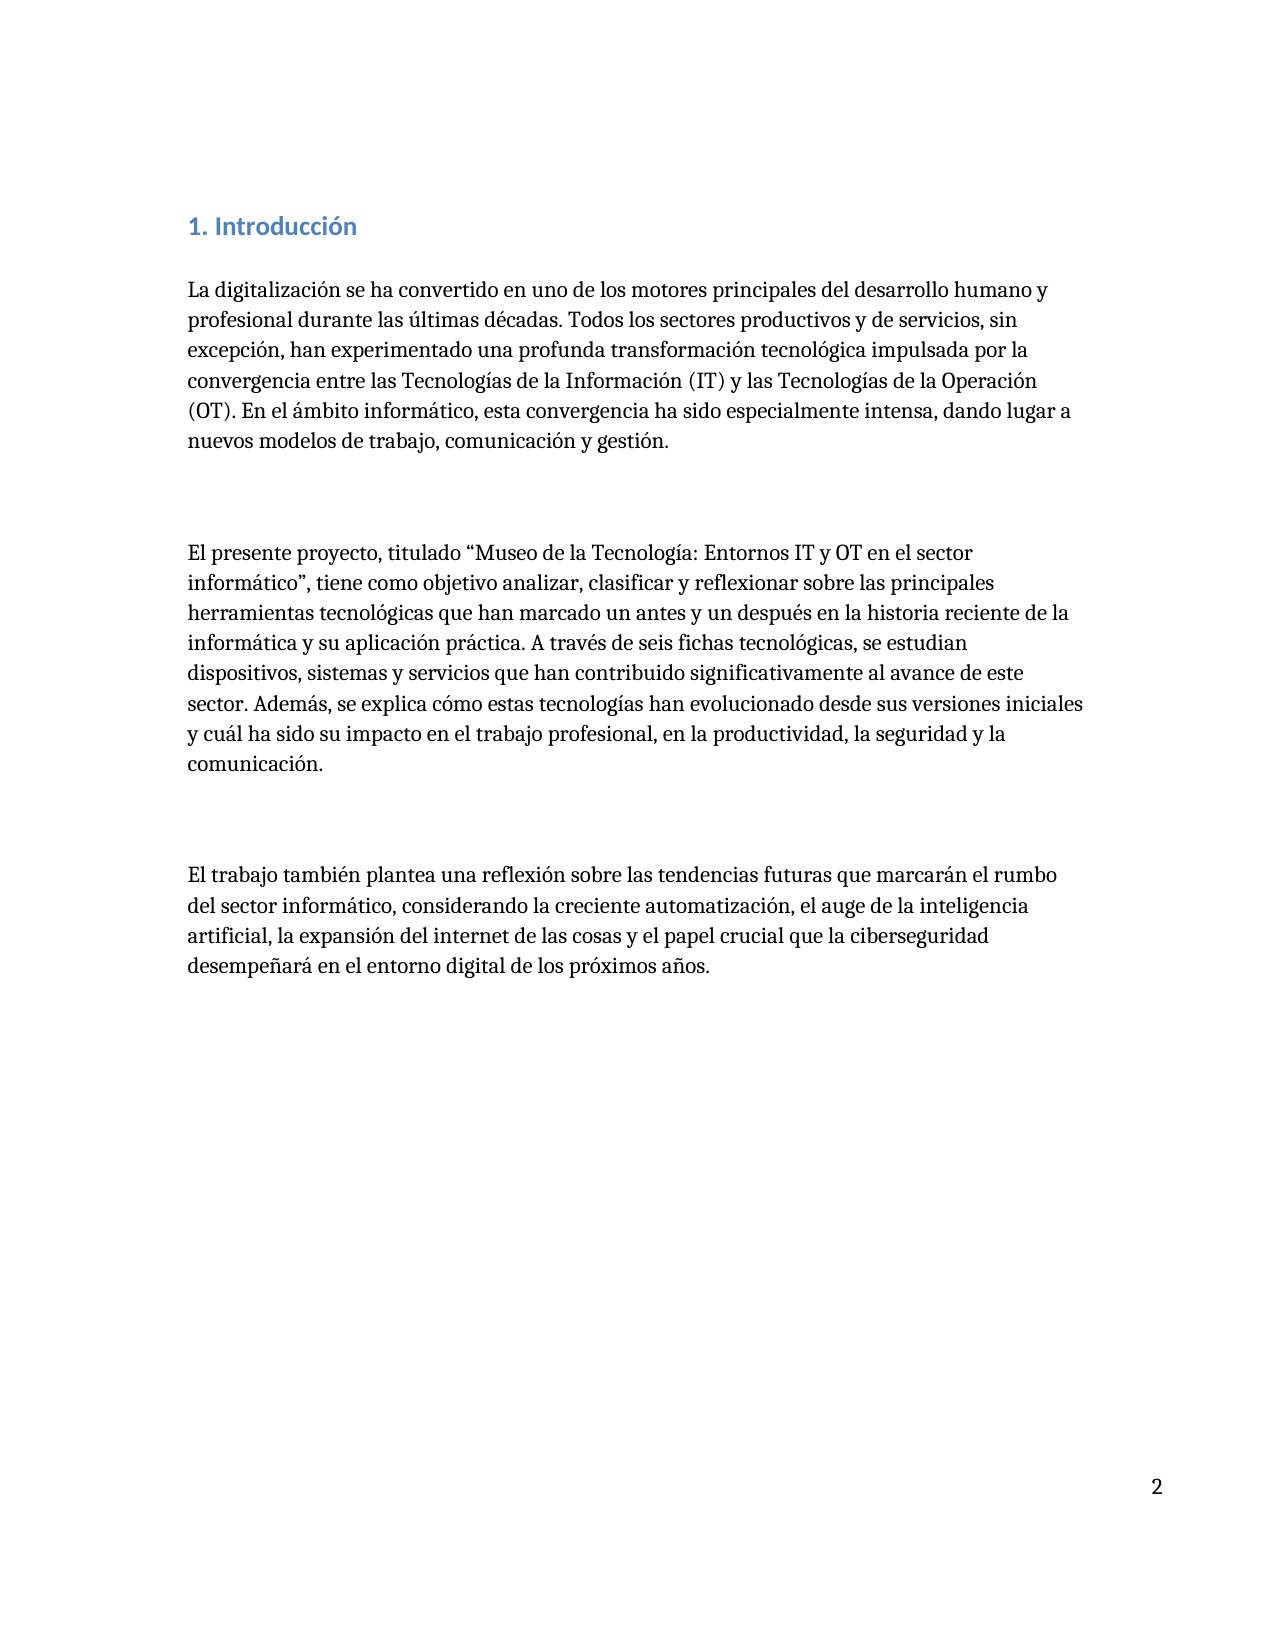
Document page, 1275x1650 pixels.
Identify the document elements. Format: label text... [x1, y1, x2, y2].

text El trabajo también plantea una reflexión sobre las tendencias futuras que marcarán el rumbo del sector informático, considerando la creciente automatización, el auge de la inteligencia artificial, la expansión del internet de las cosas y el papel crucial que la ciberseguridad desempeñará en el entorno digital de los próximos años. [187, 832, 1087, 1009]
text El presente proyecto, titulado “Museo de la Tecnología: Entornos IT y OT en el sector informático”, tiene como objetivo analizar, clasificar y reflexionar sobre las principales herramientas tecnológicas que han marcado un antes y un después en la historia reciente de la informática y su aplicación práctica. A través de seis fichas tecnológicas, se estudian dispositivos, sistemas y servicios que han contribuido significativamente al avance de este sector. Además, se explica cómo estas tecnologías han evolucionado desde sus versiones iniciales y cuál ha sido su impacto en el trabajo profesional, en la productividad, la seguridad y la comunicación. [187, 509, 1087, 807]
text La digitalización se ha convertido en uno de los motores principales del desarrollo humano y profesional durante las últimas décadas. Todos los sectores productivos y de servicios, sin excepción, han experimentado una profunda transformación tecnológica impulsada por la convergencia entre las Tecnologías de la Información (IT) y las Tecnologías de la Operación (OT). En el ámbito informático, esta convergencia ha sido especialmente intensa, dando lugar a nuevos modelos de trabajo, comunicación y gestión. [187, 247, 1087, 484]
subtitle 1. Introducción [187, 209, 1087, 242]
